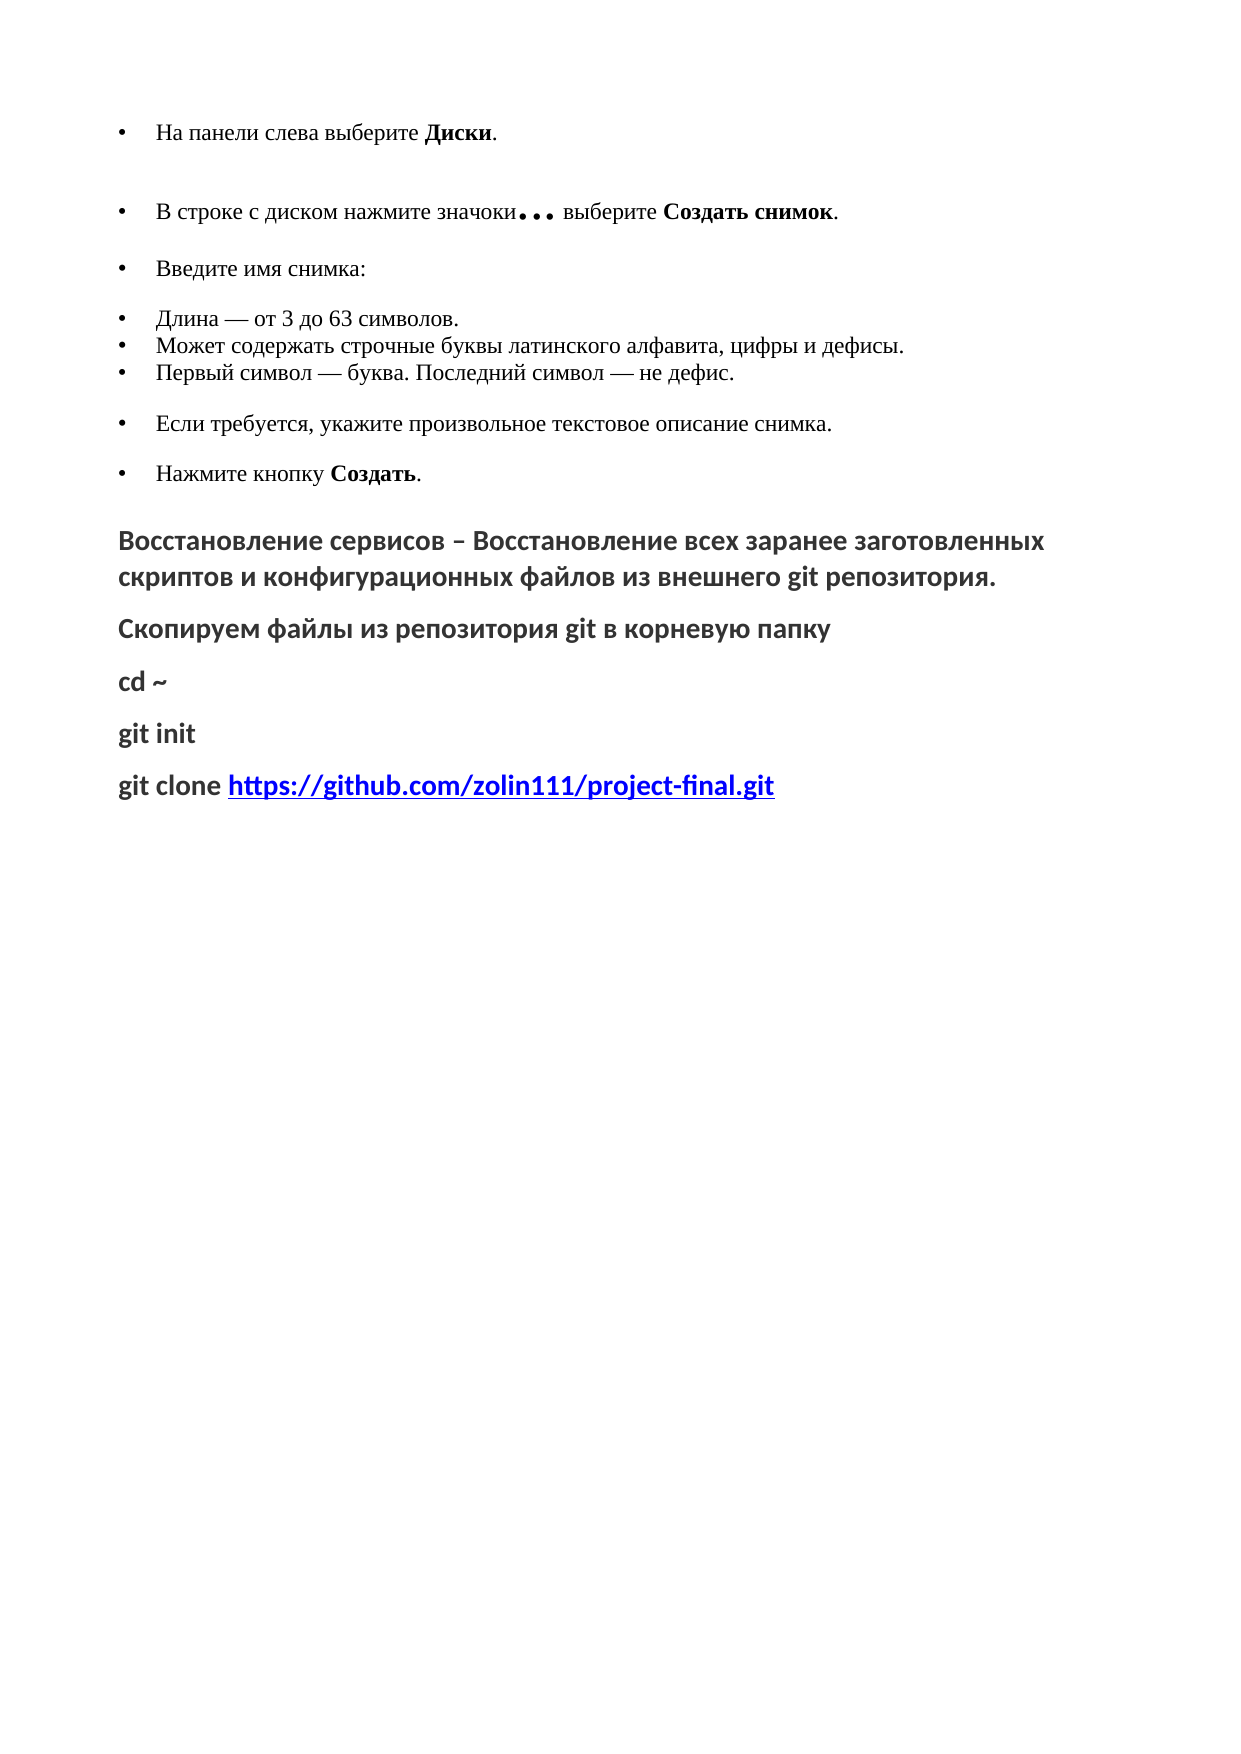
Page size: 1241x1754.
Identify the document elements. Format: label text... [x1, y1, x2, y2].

text Скопируем файлы из репозитория git в корневую папку [118, 610, 1122, 646]
list Введите имя снимка: [81, 254, 1122, 281]
list Нажмите кнопку Создать. [81, 460, 1122, 487]
text Восстановление сервисов – Восстановление всех заранее заготовленных скриптов и конфигурационных файлов из внешнего git репозитория. [118, 487, 1122, 594]
text git init [118, 715, 1122, 751]
list На панели слева выберите Диски. [81, 118, 1122, 145]
list В строке с диском нажмите значоки... выберите Создать снимок. [81, 168, 1122, 231]
list Длина — от 3 до 63 символов. [81, 305, 1122, 332]
text cd ~ [118, 663, 1122, 698]
list Если требуется, укажите произвольное текстовое описание снимка. [81, 409, 1122, 436]
list Может содержать строчные буквы латинского алфавита, цифры и дефисы. [81, 332, 1122, 359]
list Первый символ — буква. Последний символ — не дефис. [81, 359, 1122, 386]
text git clone https://github.com/zolin111/project-final.git [118, 767, 1122, 803]
